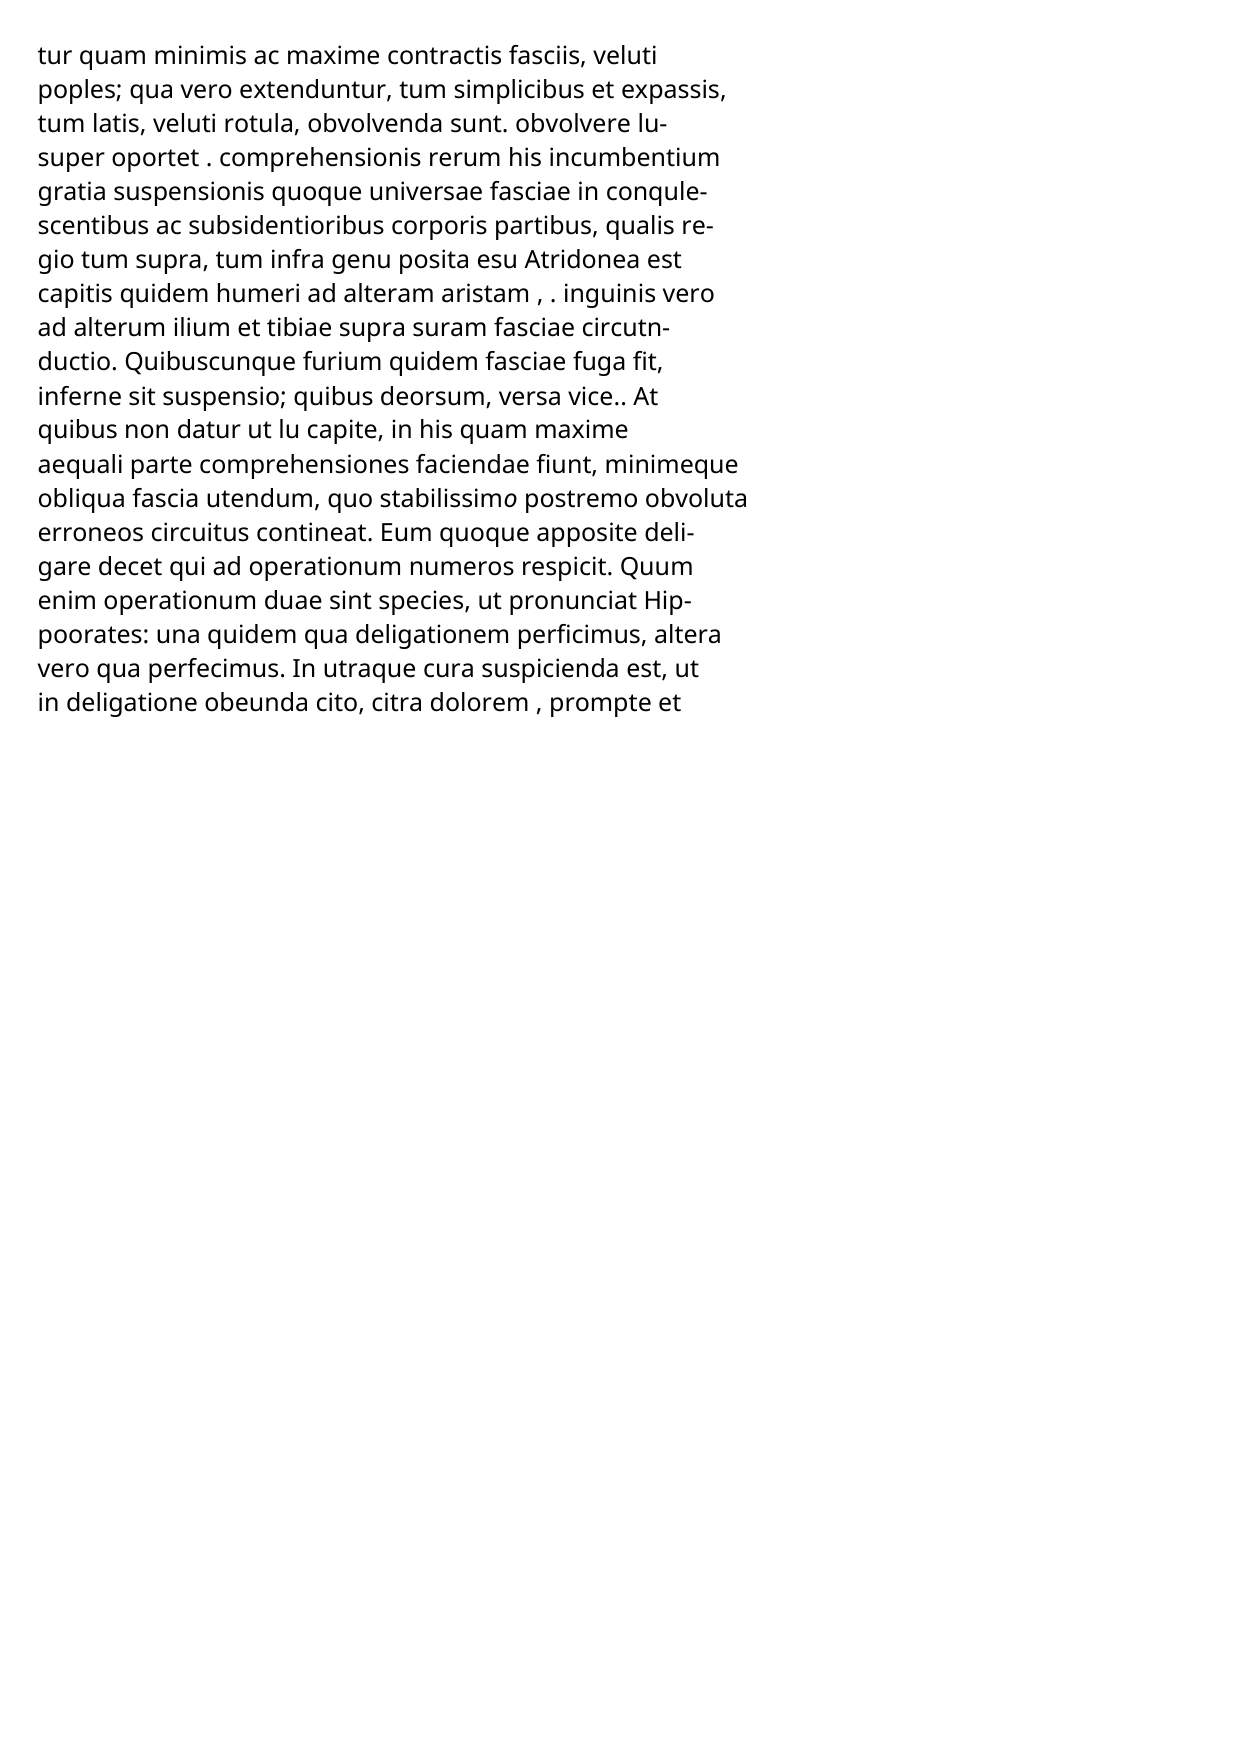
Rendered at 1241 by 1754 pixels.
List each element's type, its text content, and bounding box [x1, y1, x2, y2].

text tur quam minimis ac maxime contractis fasciis, veluti poples; qua vero extenduntur, tum simplicibus et expassis, tum latis, veluti rotula, obvolvenda sunt. obvolvere lu- super oportet . comprehensionis rerum his incumbentium gratia suspensionis quoque universae fasciae in conqule- scentibus ac subsidentioribus corporis partibus, qualis re- gio tum supra, tum infra genu posita esu Atridonea est capitis quidem humeri ad alteram aristam , . inguinis vero ad alterum ilium et tibiae supra suram fasciae circutn- ductio. Quibuscunque furium quidem fasciae fuga fit, inferne sit suspensio; quibus deorsum, versa vice.. At quibus non datur ut lu capite, in his quam maxime aequali parte comprehensiones faciendae fiunt, minimeque obliqua fascia utendum, quo stabilissimo postremo obvoluta erroneos circuitus contineat. Eum quoque apposite deli- gare decet qui ad operationum numeros respicit. Quum enim operationum duae sint species, ut pronunciat Hip- poorates: una quidem qua deligationem perficimus, altera vero qua perfecimus. In utraque cura suspicienda est, ut in deligatione obeunda cito, citra dolorem , prompte et [37, 37, 1203, 719]
